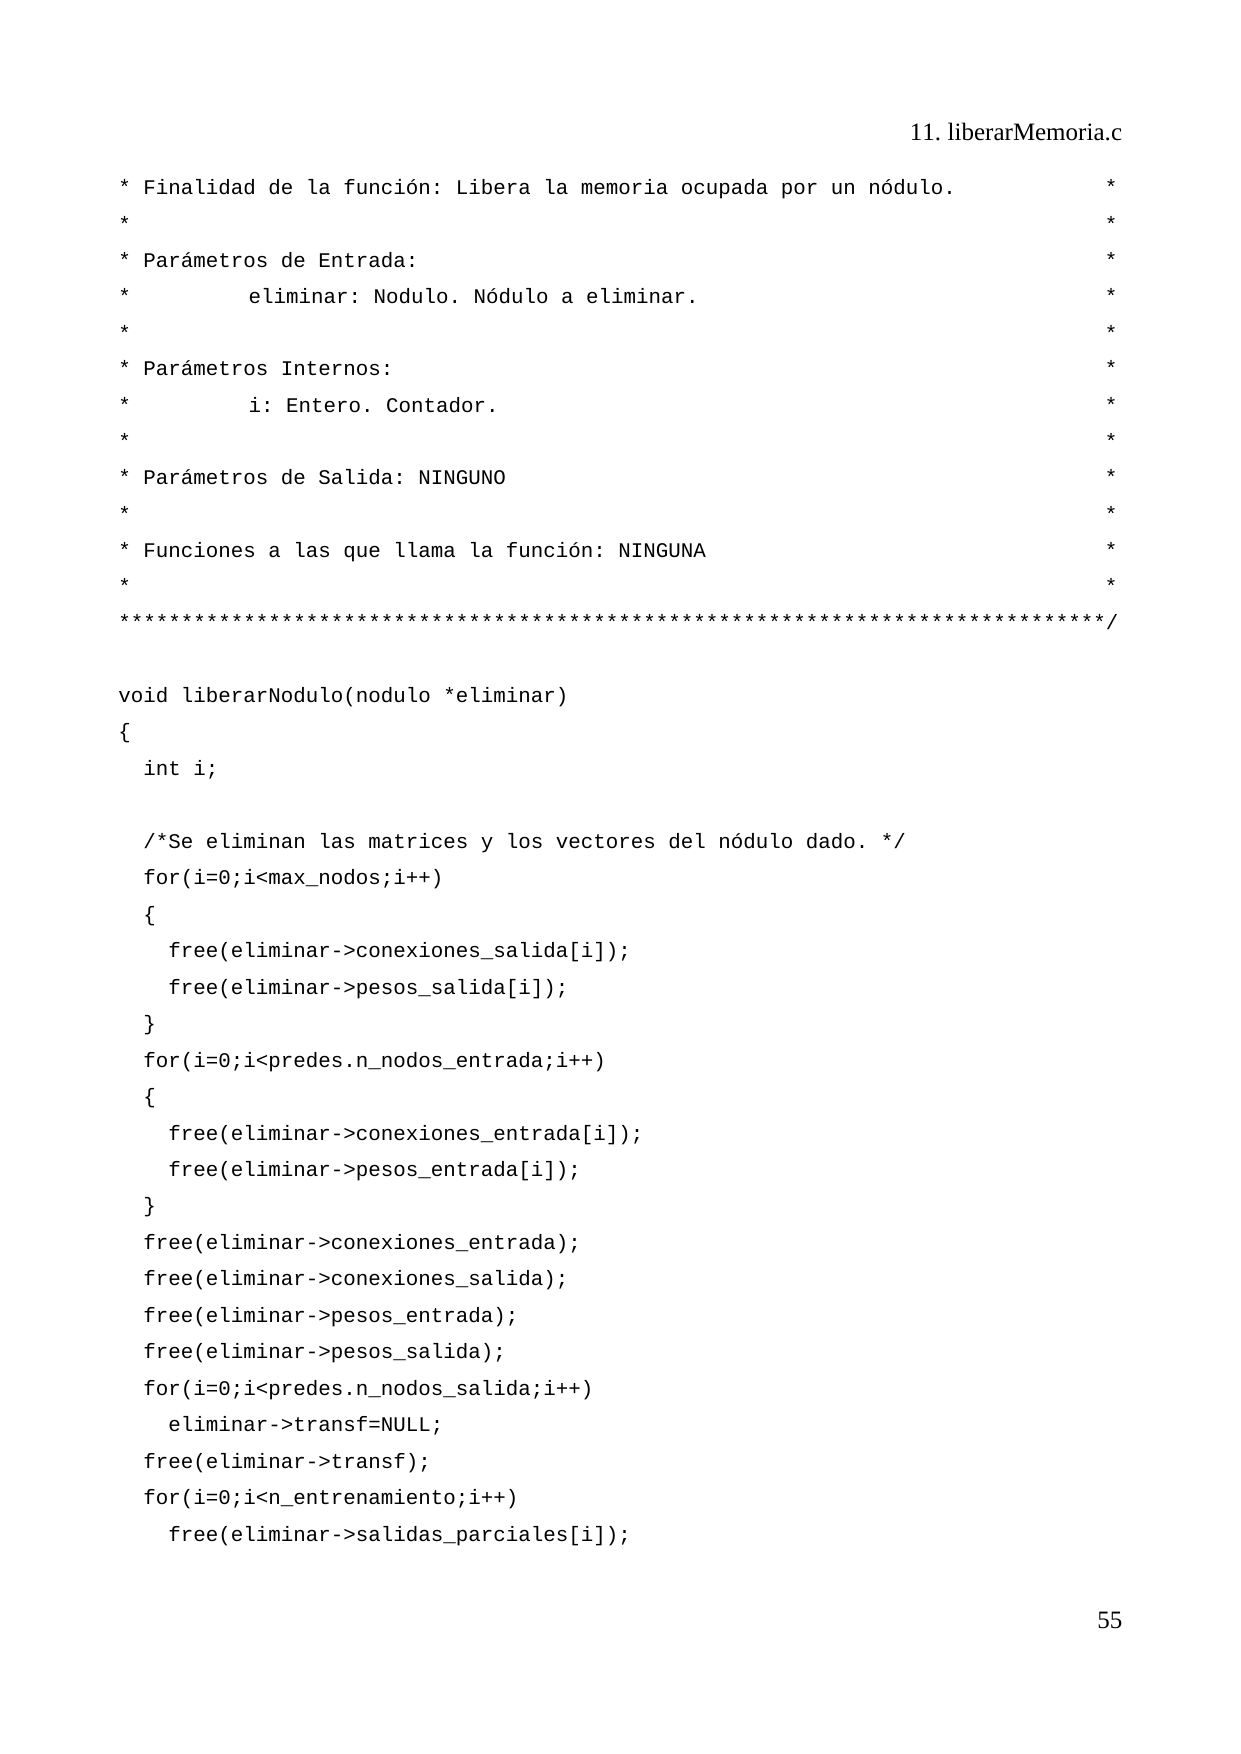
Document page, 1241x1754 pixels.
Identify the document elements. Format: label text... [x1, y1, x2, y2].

text * eliminar: Nodulo. Nódulo a eliminar. * [118, 286, 1122, 310]
text /*Se eliminan las matrices y los vectores del nódulo dado. */ [118, 831, 1122, 855]
text * * [118, 504, 1122, 528]
text } [118, 1013, 1122, 1037]
text for(i=0;i<predes.n_nodos_salida;i++) [118, 1378, 1122, 1402]
text } [118, 1195, 1122, 1219]
text * Funciones a las que llama la función: NINGUNA * [118, 539, 1122, 563]
text { [118, 721, 1122, 745]
text * * [118, 213, 1122, 237]
text *******************************************************************************/ [118, 612, 1122, 636]
text * Parámetros de Salida: NINGUNO * [118, 467, 1122, 491]
text free(eliminar->pesos_entrada); [118, 1305, 1122, 1329]
text free(eliminar->conexiones_entrada[i]); [118, 1122, 1122, 1146]
text void liberarNodulo(nodulo *eliminar) [118, 685, 1122, 709]
text * * [118, 576, 1122, 600]
text * i: Entero. Contador. * [118, 395, 1122, 419]
text int i; [118, 758, 1122, 782]
text * Parámetros Internos: * [118, 358, 1122, 382]
text { [118, 1086, 1122, 1110]
text free(eliminar->conexiones_salida[i]); [118, 940, 1122, 964]
text free(eliminar->salidas_parciales[i]); [118, 1523, 1122, 1547]
text eliminar->transf=NULL; [118, 1414, 1122, 1438]
text { [118, 904, 1122, 928]
text * Parámetros de Entrada: * [118, 249, 1122, 273]
text * Finalidad de la función: Libera la memoria ocupada por un nódulo. * [118, 177, 1122, 201]
text for(i=0;i<max_nodos;i++) [118, 867, 1122, 891]
text free(eliminar->pesos_salida[i]); [118, 977, 1122, 1001]
text * * [118, 431, 1122, 455]
text * * [118, 322, 1122, 346]
text free(eliminar->pesos_salida); [118, 1341, 1122, 1365]
text free(eliminar->pesos_entrada[i]); [118, 1159, 1122, 1183]
text free(eliminar->conexiones_salida); [118, 1268, 1122, 1292]
text free(eliminar->transf); [118, 1451, 1122, 1474]
text for(i=0;i<predes.n_nodos_entrada;i++) [118, 1049, 1122, 1073]
text free(eliminar->conexiones_entrada); [118, 1232, 1122, 1256]
text for(i=0;i<n_entrenamiento;i++) [118, 1487, 1122, 1511]
